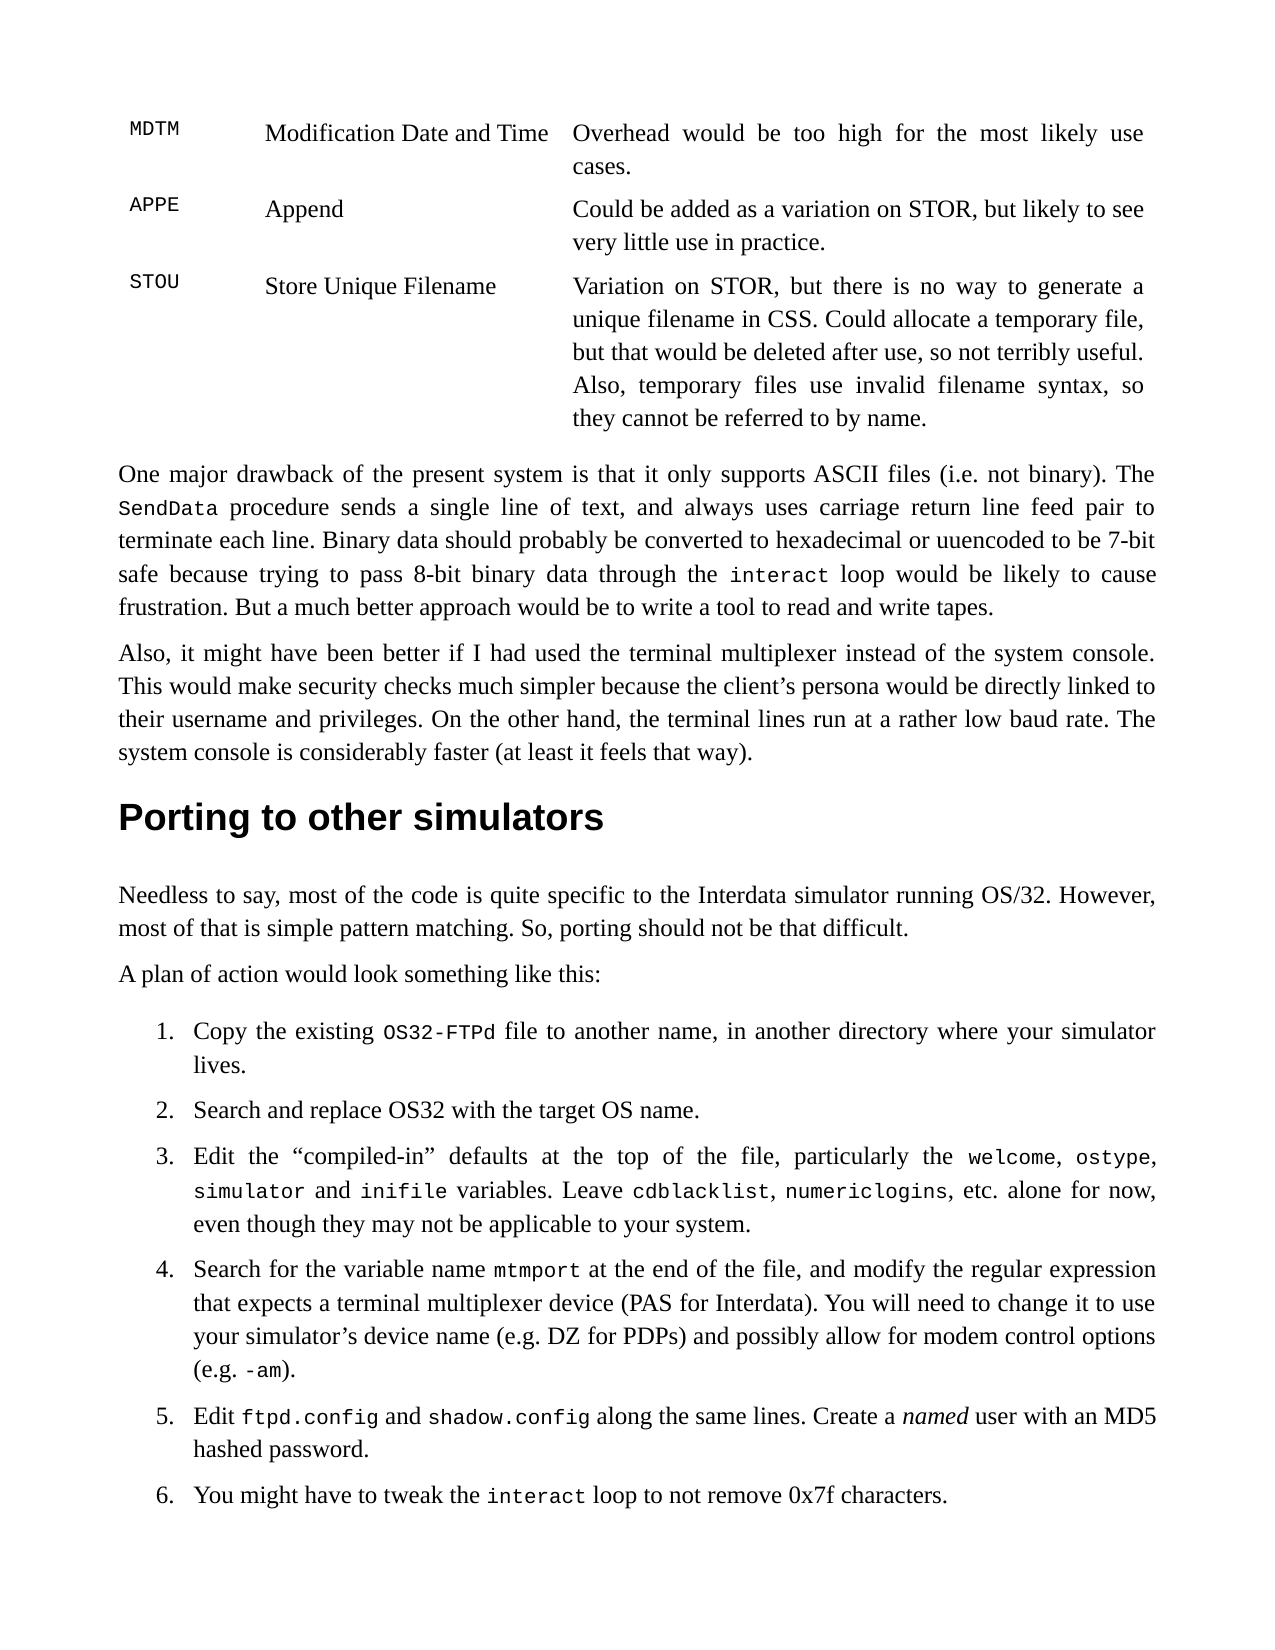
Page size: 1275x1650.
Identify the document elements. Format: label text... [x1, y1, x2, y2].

text A plan of action would look something like this: [118, 959, 1157, 988]
table_cell Overhead would be too high for the most likely use cases. [561, 118, 1156, 194]
table_cell APPE [118, 195, 253, 271]
table_cell MDTM [118, 118, 253, 194]
text One major drawback of the present system is that it only supports ASCII files (i.e. not binary). The SendData procedure sends a single line of text, and always uses carriage return line feed pair to terminate each line. Binary data should probably be converted to hexadecimal or uuencoded to be 7-bit safe because trying to pass 8-bit binary data through the interact loop would be likely to cause frustration. But a much better approach would be to write a tool to read and write tapes. [118, 459, 1157, 621]
table_cell Modification Date and Time [253, 118, 561, 194]
list You might have to tweak the interact loop to not remove 0x7f characters. [156, 1480, 1157, 1510]
list Edit the “compiled-in” defaults at the top of the file, particularly the welcome, ostype, simulator and inifile variables. Leave cdblacklist, numericlogins, etc. alone for now, even though they may not be applicable to your system. [156, 1141, 1157, 1238]
list Copy the existing OS32-FTPd file to another name, in another directory where your simulator lives. [156, 1016, 1157, 1079]
list Edit ftpd.config and shadow.config along the same lines. Create a named user with an MD5 hashed password. [156, 1401, 1157, 1463]
list Search for the variable name mtmport at the end of the file, and modify the regular expression that expects a terminal multiplexer device (PAS for Interdata). You will need to change it to use your simulator’s device name (e.g. DZ for PDPs) and possibly allow for modem control options (e.g. -am). [156, 1254, 1157, 1384]
subtitle Porting to other simulators [118, 795, 1157, 838]
table_cell Could be added as a variation on STOR, but likely to see very little use in practice. [561, 195, 1156, 271]
list Search and replace OS32 with the target OS name. [156, 1096, 1157, 1124]
text Needless to say, most of the code is quite specific to the Interdata simulator running OS/32. However, most of that is simple pattern matching. So, porting should not be that difficult. [118, 881, 1157, 942]
table_cell Append [253, 195, 561, 271]
text Also, it might have been better if I had used the terminal multiplexer instead of the system console. This would make security checks much simpler because the client’s persona would be directly linked to their username and privileges. On the other hand, the terminal lines run at a rather low baud rate. The system console is considerably faster (at least it feels that way). [118, 638, 1157, 766]
table_cell Store Unique Filename [253, 271, 561, 446]
table_cell STOU [118, 271, 253, 446]
table_cell Variation on STOR, but there is no way to generate a unique filename in CSS. Could allocate a temporary file, but that would be deleted after use, so not terribly useful. Also, temporary files use invalid filename syntax, so they cannot be referred to by name. [561, 271, 1156, 446]
